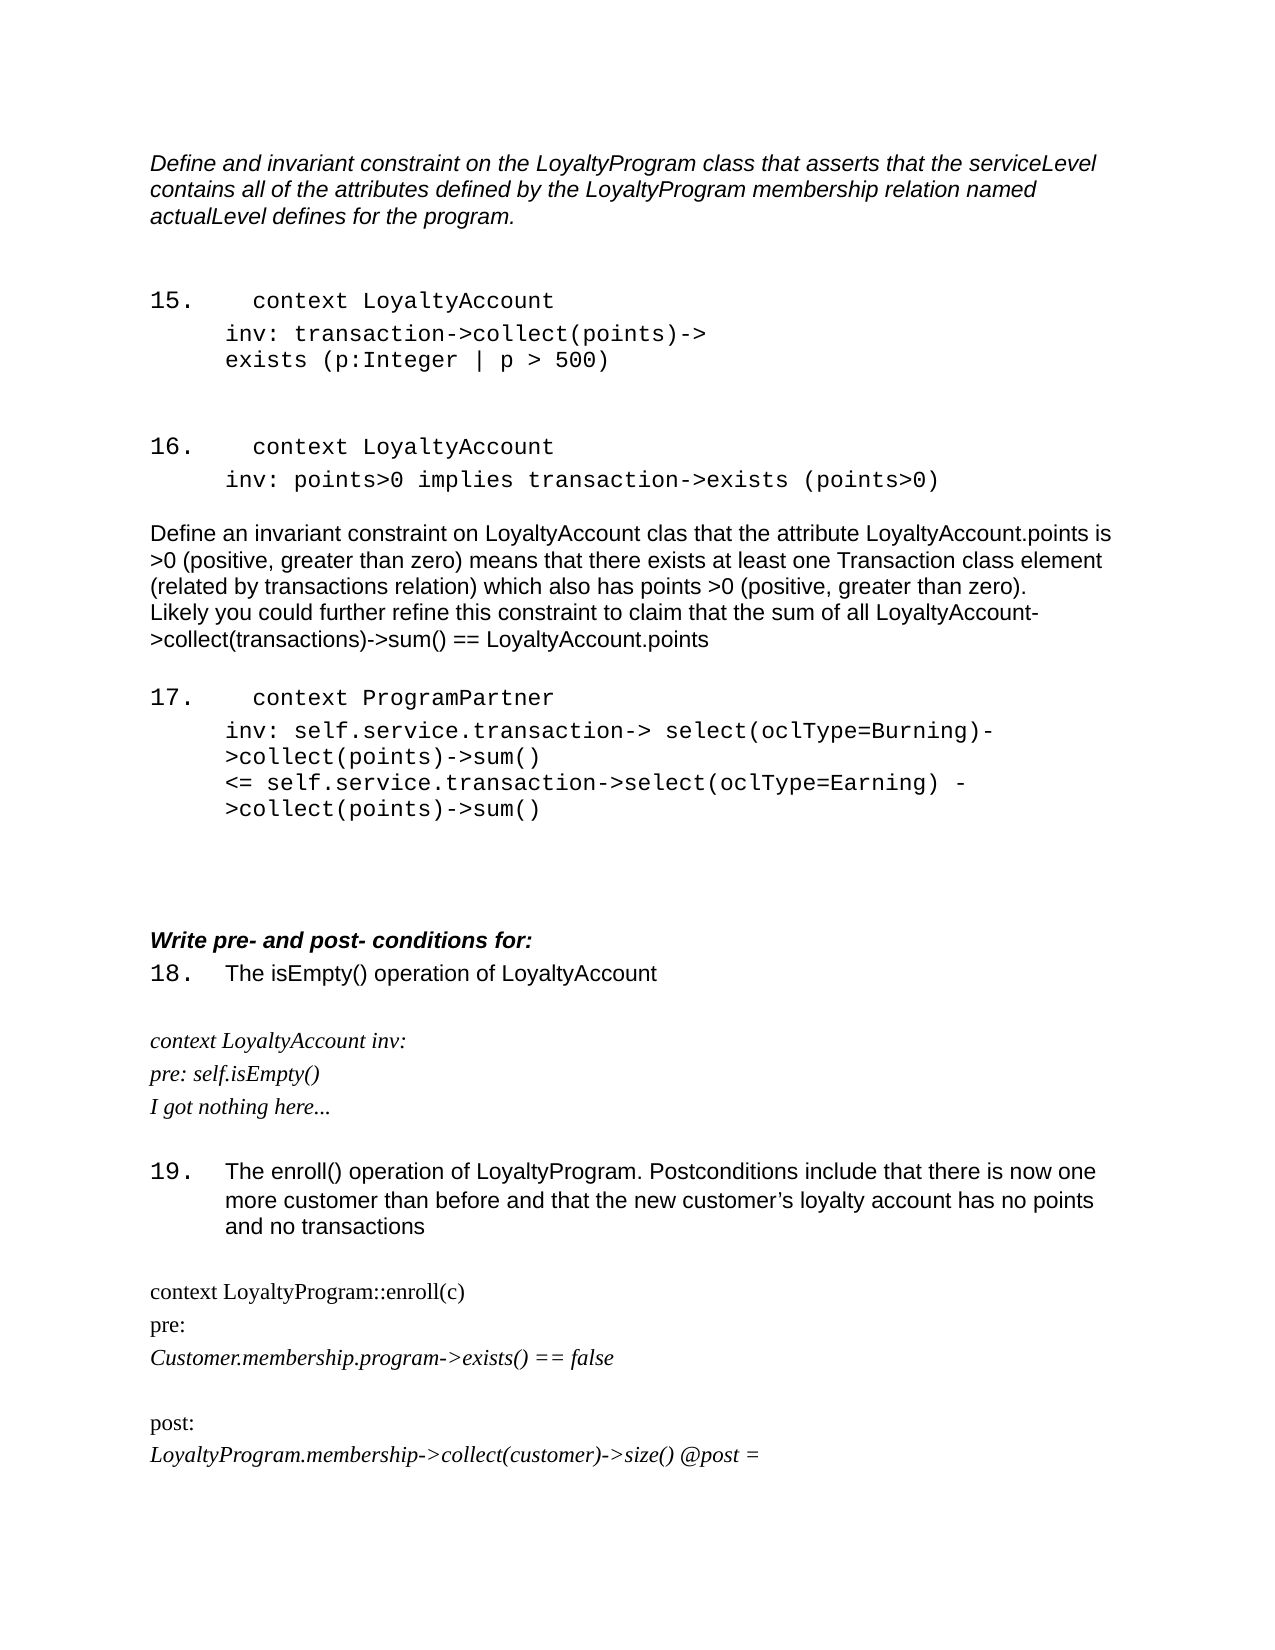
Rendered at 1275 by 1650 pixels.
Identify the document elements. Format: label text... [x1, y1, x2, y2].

list The enroll() operation of LoyaltyProgram. Postconditions include that there is now one more customer than before and that the new customer’s loyalty account has no points and no transactions [150, 1158, 1125, 1239]
text inv: self.service.transaction-> select(oclType=Burning)->collect(points)->sum() [225, 719, 1125, 771]
list The isEmpty() operation of LoyaltyAccount [150, 960, 1125, 989]
list Customer.membership.program->exists() == false [150, 1344, 1125, 1370]
list I got nothing here... [150, 1093, 1125, 1119]
list context ProgramPartner [150, 685, 1125, 713]
text Likely you could further refine this constraint to claim that the sum of all LoyaltyAccount->collect(transactions)->sum() == LoyaltyAccount.points [150, 599, 1125, 652]
list context LoyaltyAccount inv: [150, 1027, 1125, 1054]
text inv: points>0 implies transaction->exists (points>0) [225, 468, 1125, 494]
list context LoyaltyProgram::enroll(c) [150, 1278, 1125, 1305]
list pre: self.isEmpty() [150, 1060, 1125, 1086]
list LoyaltyProgram.membership->collect(customer)->size() @post = [150, 1441, 1125, 1468]
list context LoyaltyAccount [150, 433, 1125, 462]
list post: [150, 1409, 1125, 1435]
text <= self.service.transaction->select(oclType=Earning) ->collect(points)->sum() [225, 771, 1125, 823]
subtitle Write pre- and post- conditions for: [150, 927, 1125, 953]
list context LoyaltyAccount [150, 288, 1125, 316]
text exists (p:Integer | p > 500) [225, 348, 1125, 374]
text Define an invariant constraint on LoyaltyAccount clas that the attribute LoyaltyAccount.points is >0 (positive, greater than zero) means that there exists at least one Transaction class element (related by transactions relation) which also has points >0 (positive, greater than zero). [150, 520, 1125, 599]
list pre: [150, 1311, 1125, 1337]
text inv: transaction->collect(points)-> [225, 323, 1125, 348]
text Define and invariant constraint on the LoyaltyProgram class that asserts that the serviceLevel contains all of the attributes defined by the LoyaltyProgram membership relation named actualLevel defines for the program. [150, 150, 1125, 229]
